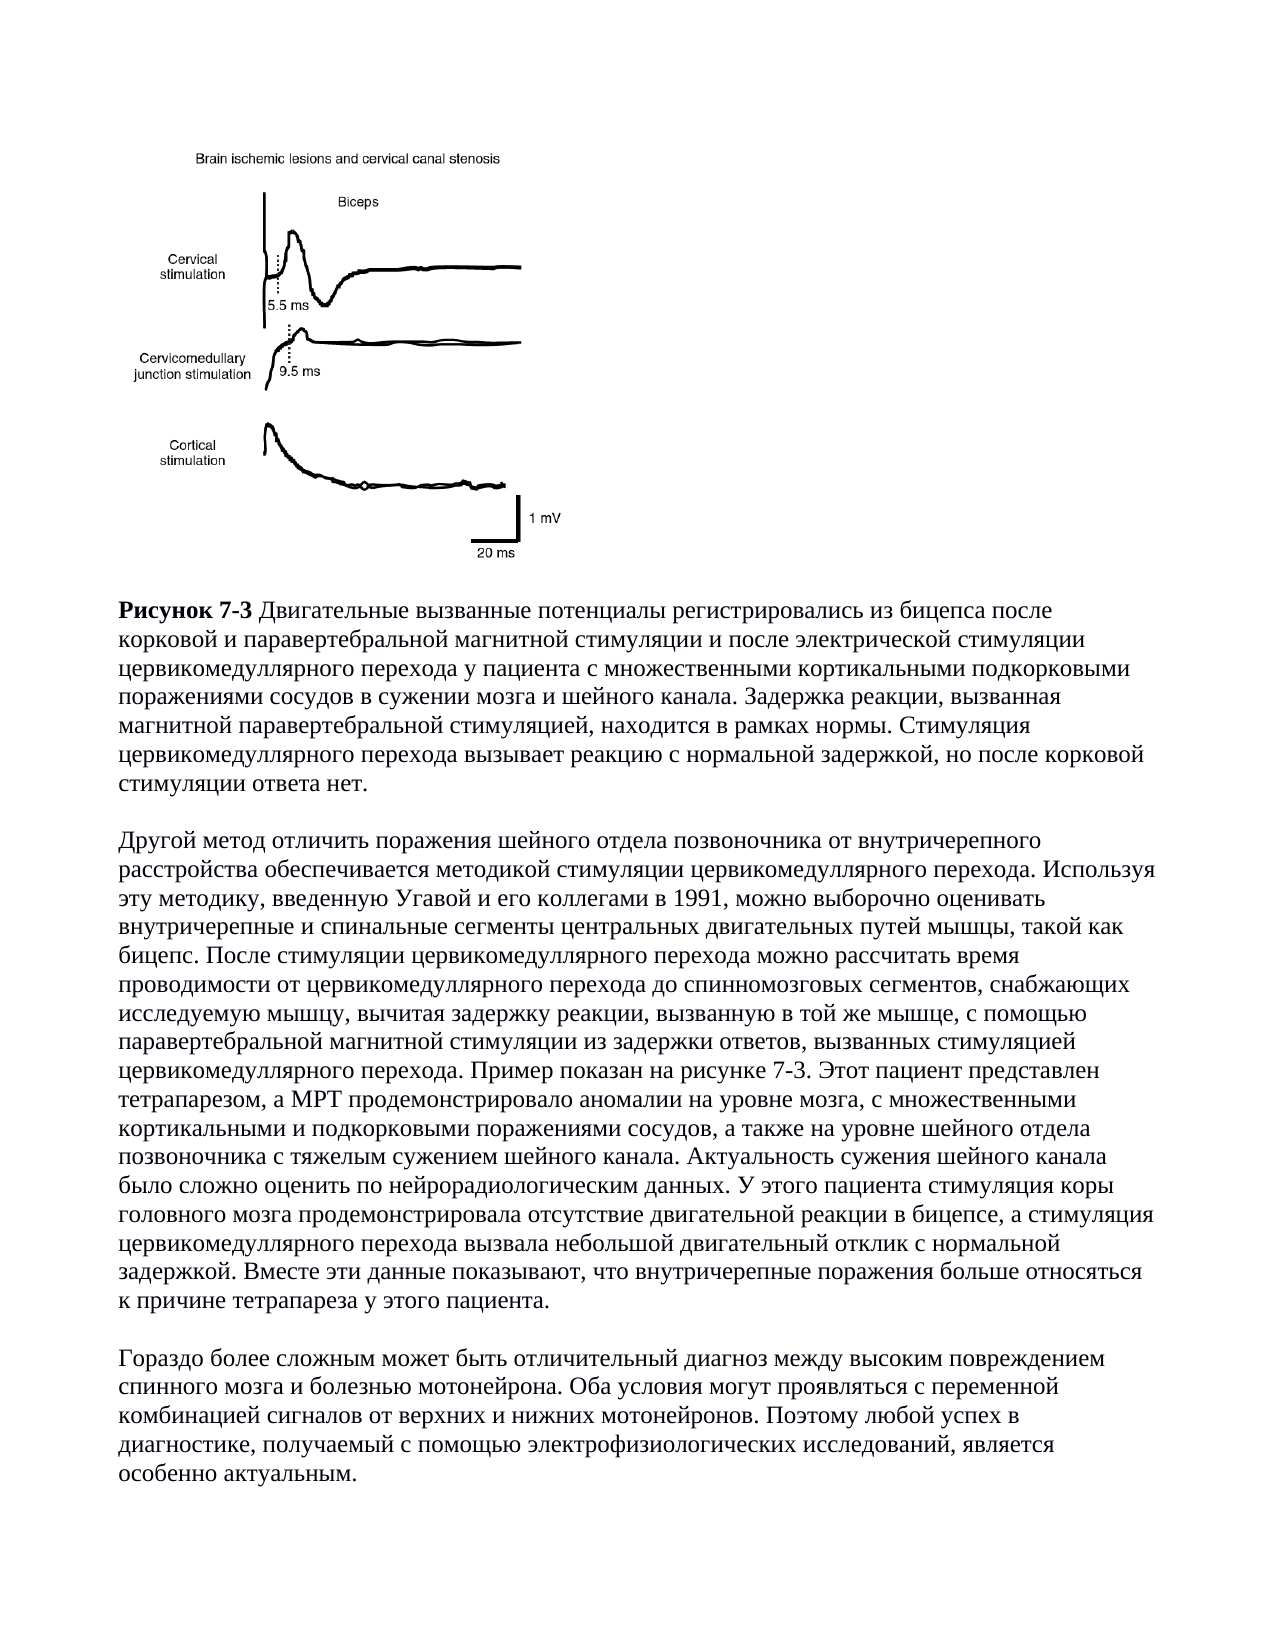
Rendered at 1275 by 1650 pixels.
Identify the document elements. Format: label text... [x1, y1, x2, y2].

picture [118, 132, 582, 567]
text Гораздо более сложным может быть отличительный диагноз между высоким повреждением спинного мозга и болезнью мотонейрона. Оба условия могут проявляться с переменной комбинацией сигналов от верхних и нижних мотонейронов. Поэтому любой успех в диагностике, получаемый с помощью электрофизиологических исследований, является особенно актуальным. [118, 1343, 1157, 1486]
text Другой метод отличить поражения шейного отдела позвоночника от внутричерепного расстройства обеспечивается методикой стимуляции цервикомедуллярного перехода. Используя эту методику, введенную Угавой и его коллегами в 1991, можно выборочно оценивать внутричерепные и спинальные сегменты центральных двигательных путей мышцы, такой как бицепс. После стимуляции цервикомедуллярного перехода можно рассчитать время проводимости от цервикомедуллярного перехода до спинномозговых сегментов, снабжающих исследуемую мышцу, вычитая задержку реакции, вызванную в той же мышце, с помощью паравертебральной магнитной стимуляции из задержки ответов, вызванных стимуляцией цервикомедуллярного перехода. Пример показан на рисунке 7-3. Этот пациент представлен тетрапарезом, а МРТ продемонстрировало аномалии на уровне мозга, с множественными кортикальными и подкорковыми поражениями сосудов, а также на уровне шейного отдела позвоночника с тяжелым сужением шейного канала. Актуальность сужения шейного канала было сложно оценить по нейрорадиологическим данных. У этого пациента стимуляция коры головного мозга продемонстрировала отсутствие двигательной реакции в бицепсе, а стимуляция цервикомедуллярного перехода вызвала небольшой двигательный отклик с нормальной задержкой. Вместе эти данные показывают, что внутричерепные поражения больше относяться к причине тетрапареза у этого пациента. [118, 825, 1157, 1314]
text Рисунок 7-3 Двигательные вызванные потенциалы регистрировались из бицепса после корковой и паравертебральной магнитной стимуляции и после электрической стимуляции цервикомедуллярного перехода у пациента с множественными кортикальными подкорковыми поражениями сосудов в сужении мозга и шейного канала. Задержка реакции, вызванная магнитной паравертебральной стимуляцией, находится в рамках нормы. Стимуляция цервикомедуллярного перехода вызывает реакцию с нормальной задержкой, но после корковой стимуляции ответа нет. [118, 595, 1157, 796]
